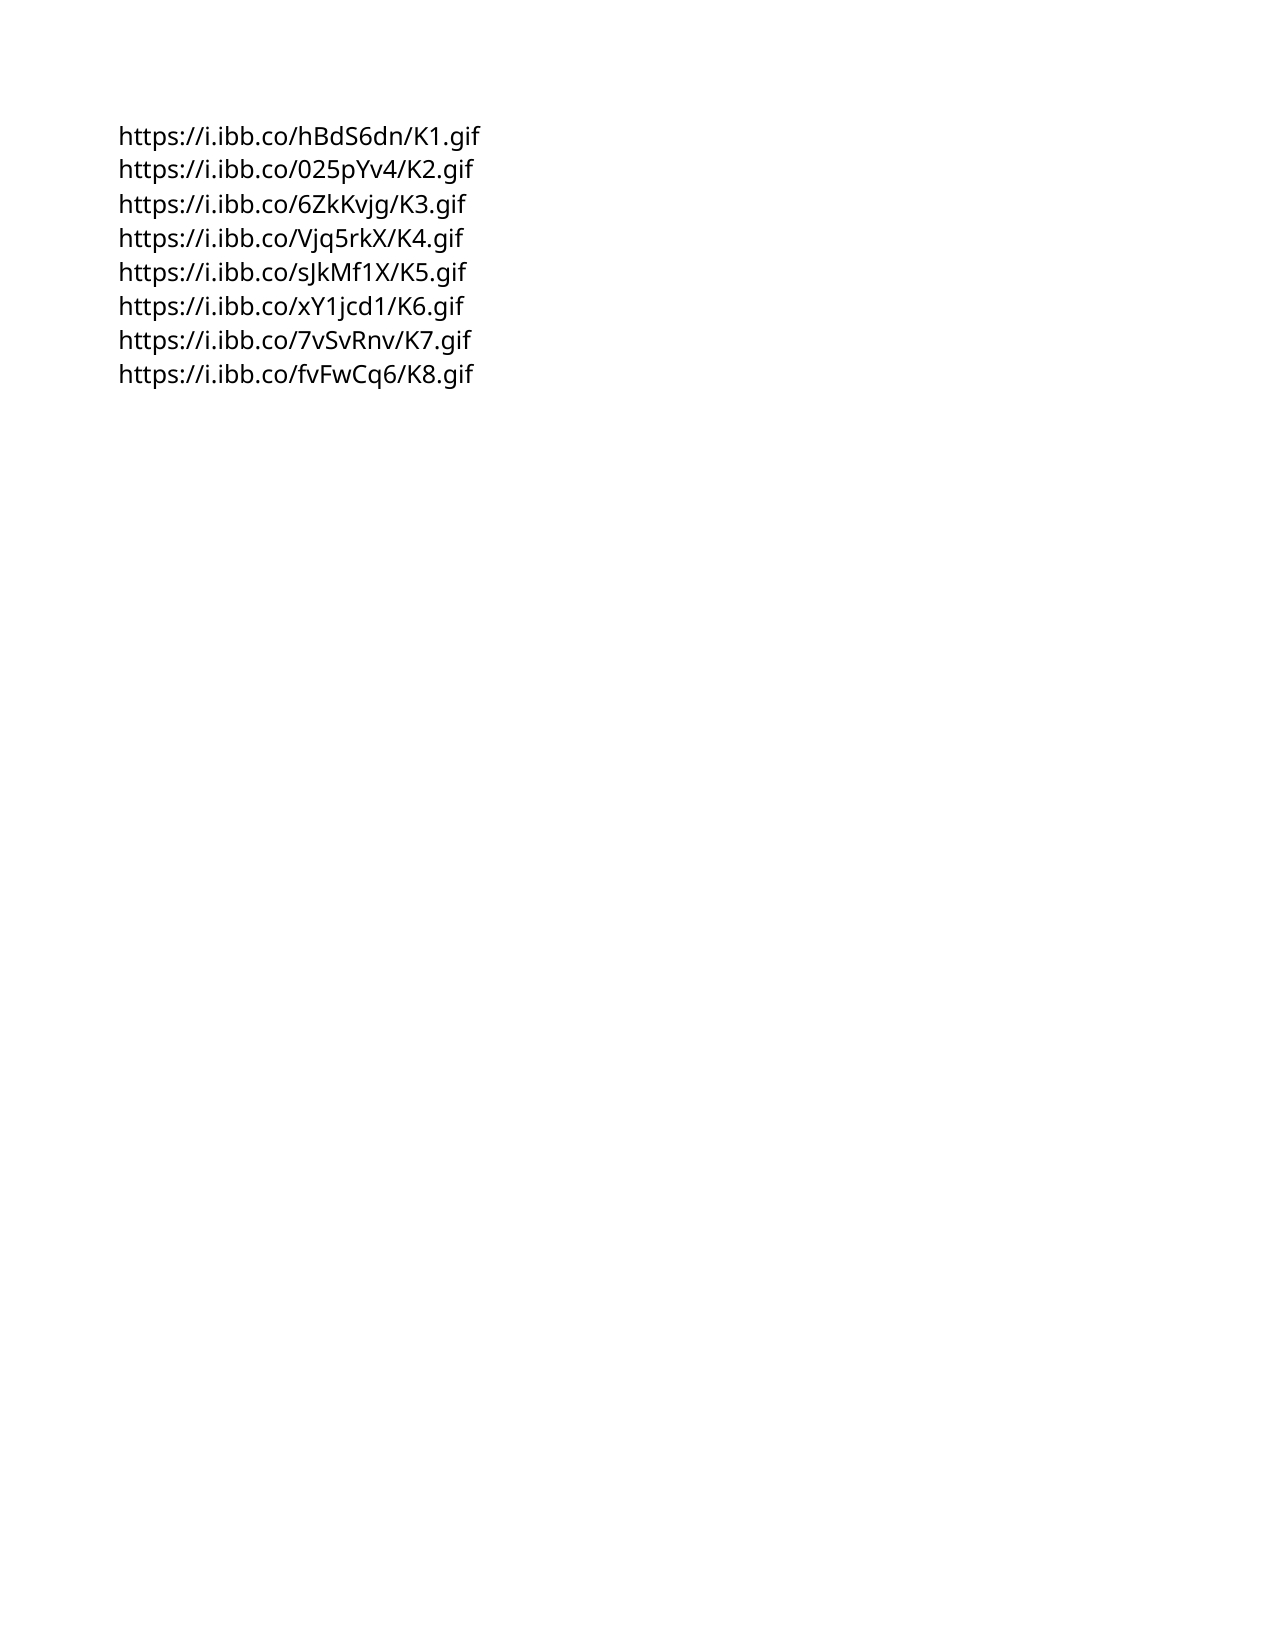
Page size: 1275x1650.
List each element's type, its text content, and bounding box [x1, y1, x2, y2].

text https://i.ibb.co/hBdS6dn/K1.gif [118, 118, 1157, 152]
text https://i.ibb.co/6ZkKvjg/K3.gif [118, 186, 1157, 220]
text https://i.ibb.co/xY1jcd1/K6.gif [118, 288, 1157, 322]
text https://i.ibb.co/Vjq5rkX/K4.gif [118, 220, 1157, 254]
text https://i.ibb.co/fvFwCq6/K8.gif [118, 357, 1157, 391]
text https://i.ibb.co/7vSvRnv/K7.gif [118, 322, 1157, 357]
text https://i.ibb.co/025pYv4/K2.gif [118, 152, 1157, 186]
text https://i.ibb.co/sJkMf1X/K5.gif [118, 254, 1157, 288]
